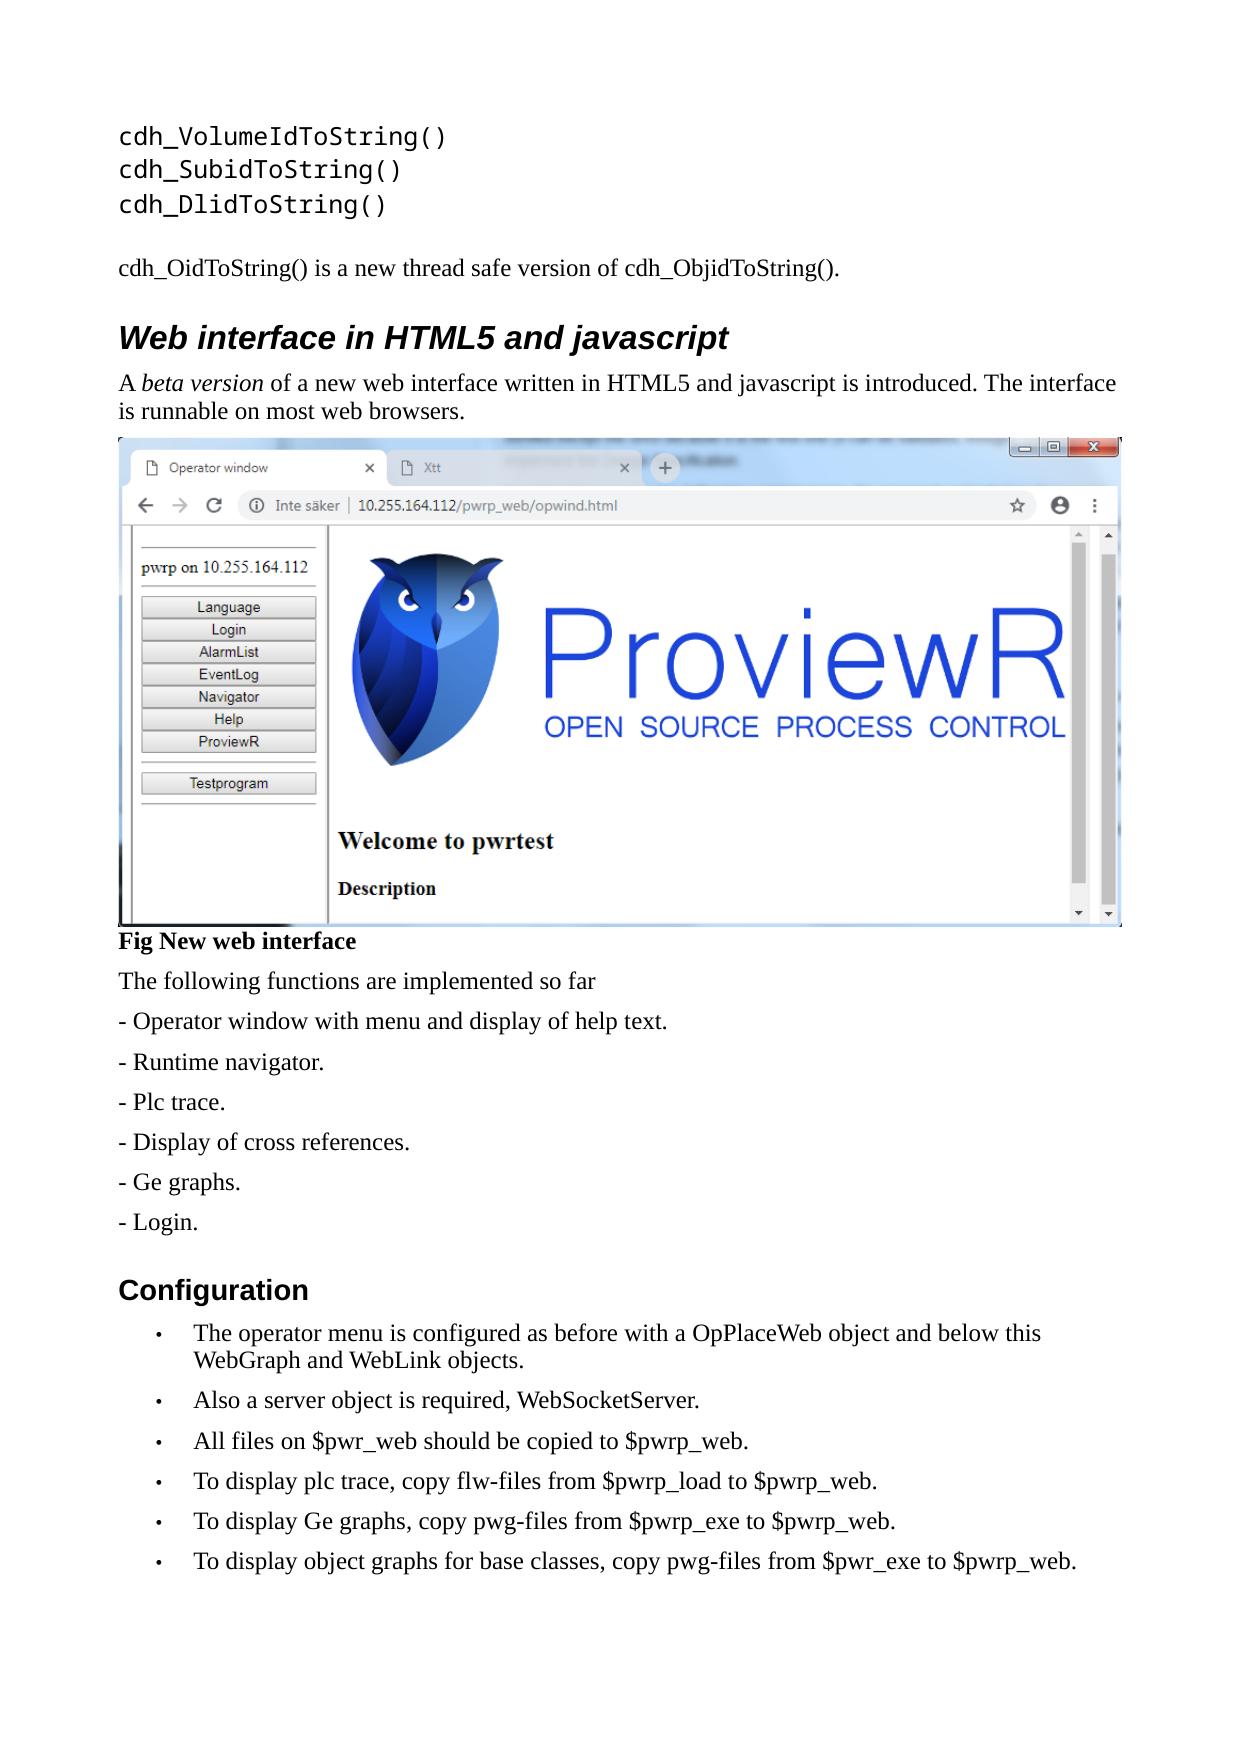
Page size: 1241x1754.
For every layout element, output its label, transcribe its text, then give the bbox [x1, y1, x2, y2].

text A beta version of a new web interface written in HTML5 and javascript is introduced. The interface is runnable on most web browsers. [118, 369, 1122, 425]
list All files on $pwr_web should be copied to $pwrp_web. [156, 1427, 1122, 1454]
picture [118, 437, 1122, 927]
list To display Ge graphs, copy pwg-files from $pwrp_exe to $pwrp_web. [156, 1507, 1122, 1535]
text - Plc trace. [118, 1088, 1122, 1116]
list To display plc trace, copy flw-files from $pwrp_load to $pwrp_web. [156, 1467, 1122, 1495]
list The operator menu is configured as before with a OpPlaceWeb object and below this WebGraph and WebLink objects. [156, 1319, 1122, 1374]
text - Operator window with menu and display of help text. [118, 1007, 1122, 1035]
text cdh_OidToString() is a new thread safe version of cdh_ObjidToString(). [118, 254, 1122, 282]
text cdh_VolumeIdToString() [118, 118, 1122, 152]
subtitle Configuration [118, 1274, 1122, 1306]
list To display object graphs for base classes, copy pwg-files from $pwr_exe to $pwrp_web. [156, 1547, 1122, 1575]
text The following functions are implemented so far [118, 967, 1122, 995]
text - Login. [118, 1208, 1122, 1236]
text - Display of cross references. [118, 1128, 1122, 1156]
text - Ge graphs. [118, 1168, 1122, 1196]
text - Runtime navigator. [118, 1048, 1122, 1075]
list Also a server object is required, WebSocketServer. [156, 1387, 1122, 1414]
text cdh_DlidToString() [118, 186, 1122, 220]
text Fig New web interface [118, 927, 1122, 955]
text cdh_SubidToString() [118, 152, 1122, 186]
subtitle Web interface in HTML5 and javascript [118, 319, 1122, 357]
